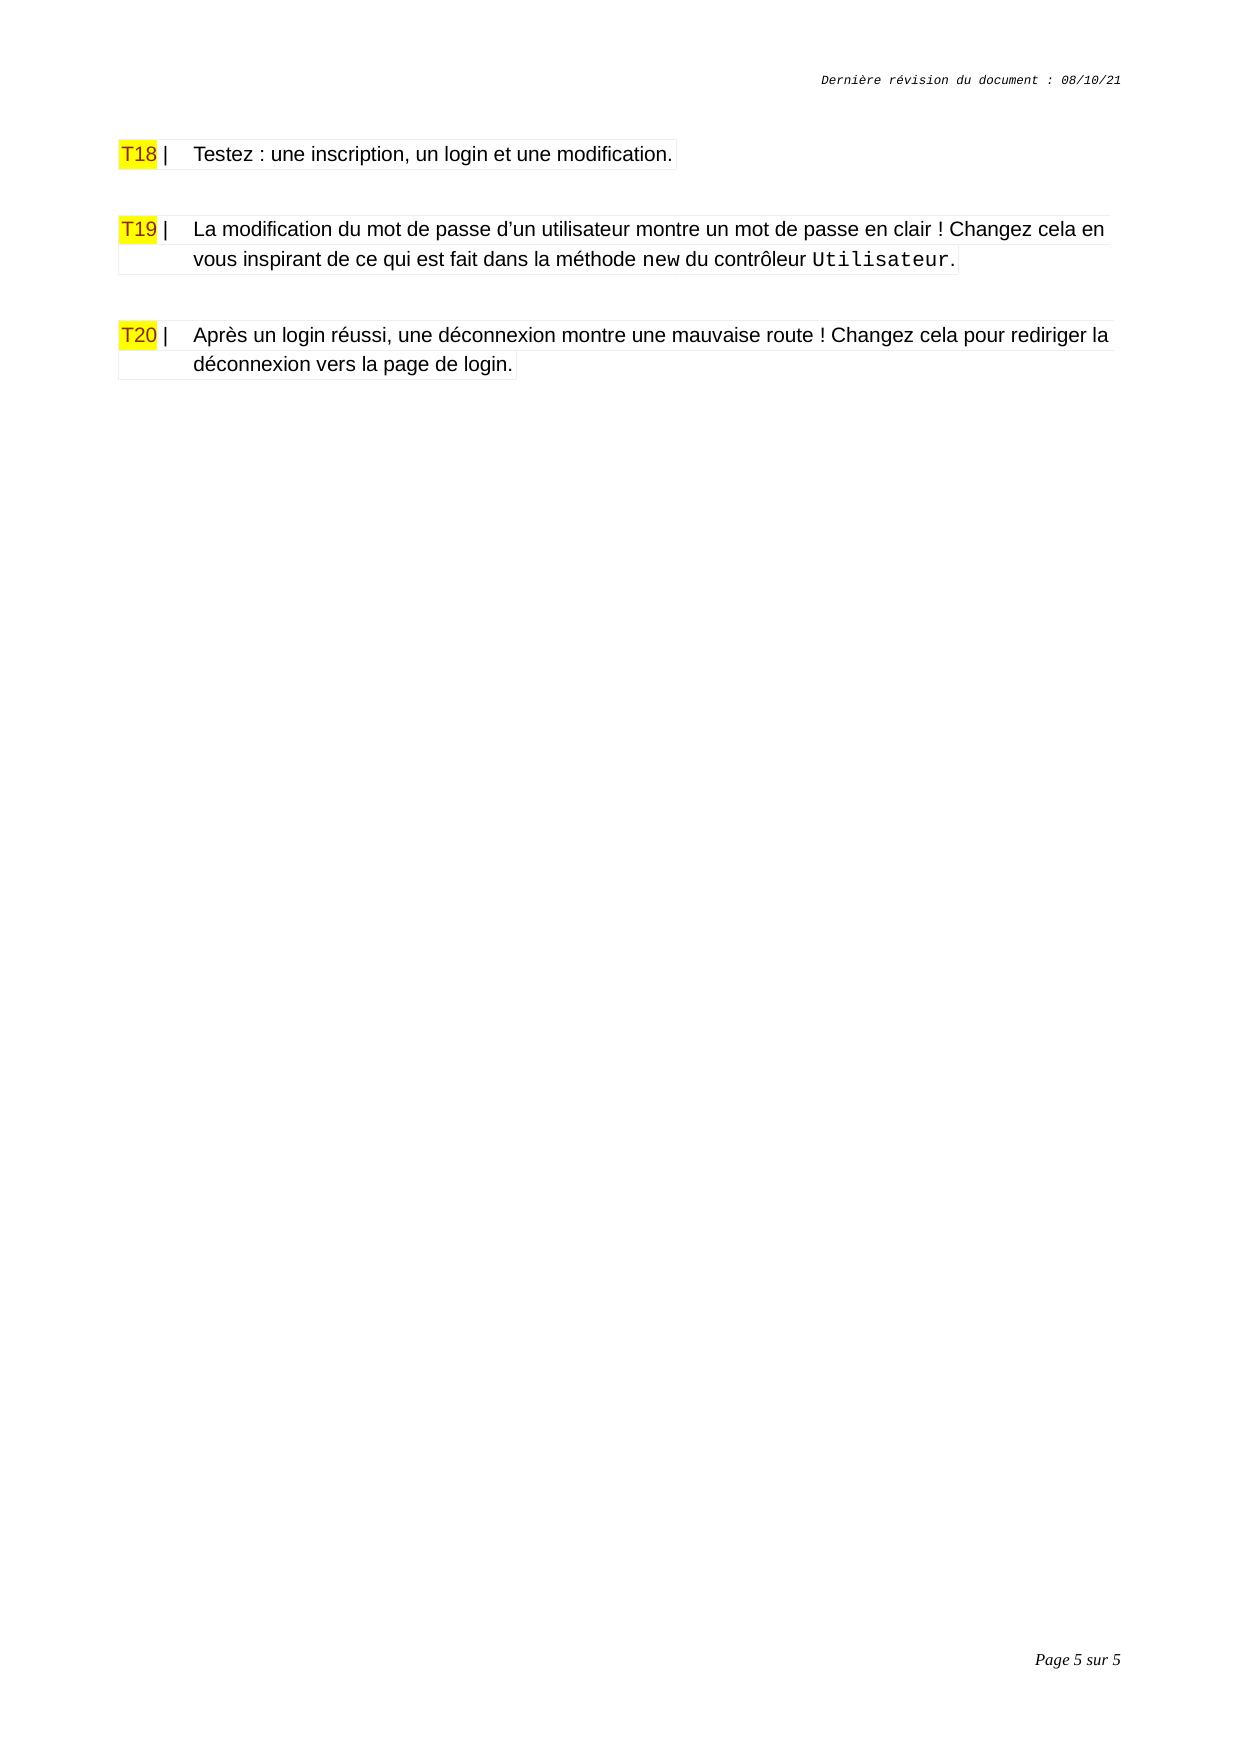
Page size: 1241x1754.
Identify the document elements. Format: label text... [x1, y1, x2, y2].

text [677, 139, 1122, 169]
text T20 | Après un login réussi, une déconnexion montre une mauvaise route ! Changez cela pour rediriger la déconnexion vers la page de login. [119, 320, 1122, 379]
text T18 | Testez : une inscription, un login et une modification. [119, 140, 676, 169]
text T19 | La modification du mot de passe d’un utilisateur montre un mot de passe en clair ! Changez cela en vous inspirant de ce qui est fait dans la méthode new du contrôleur Utilisateur. [119, 215, 1122, 274]
